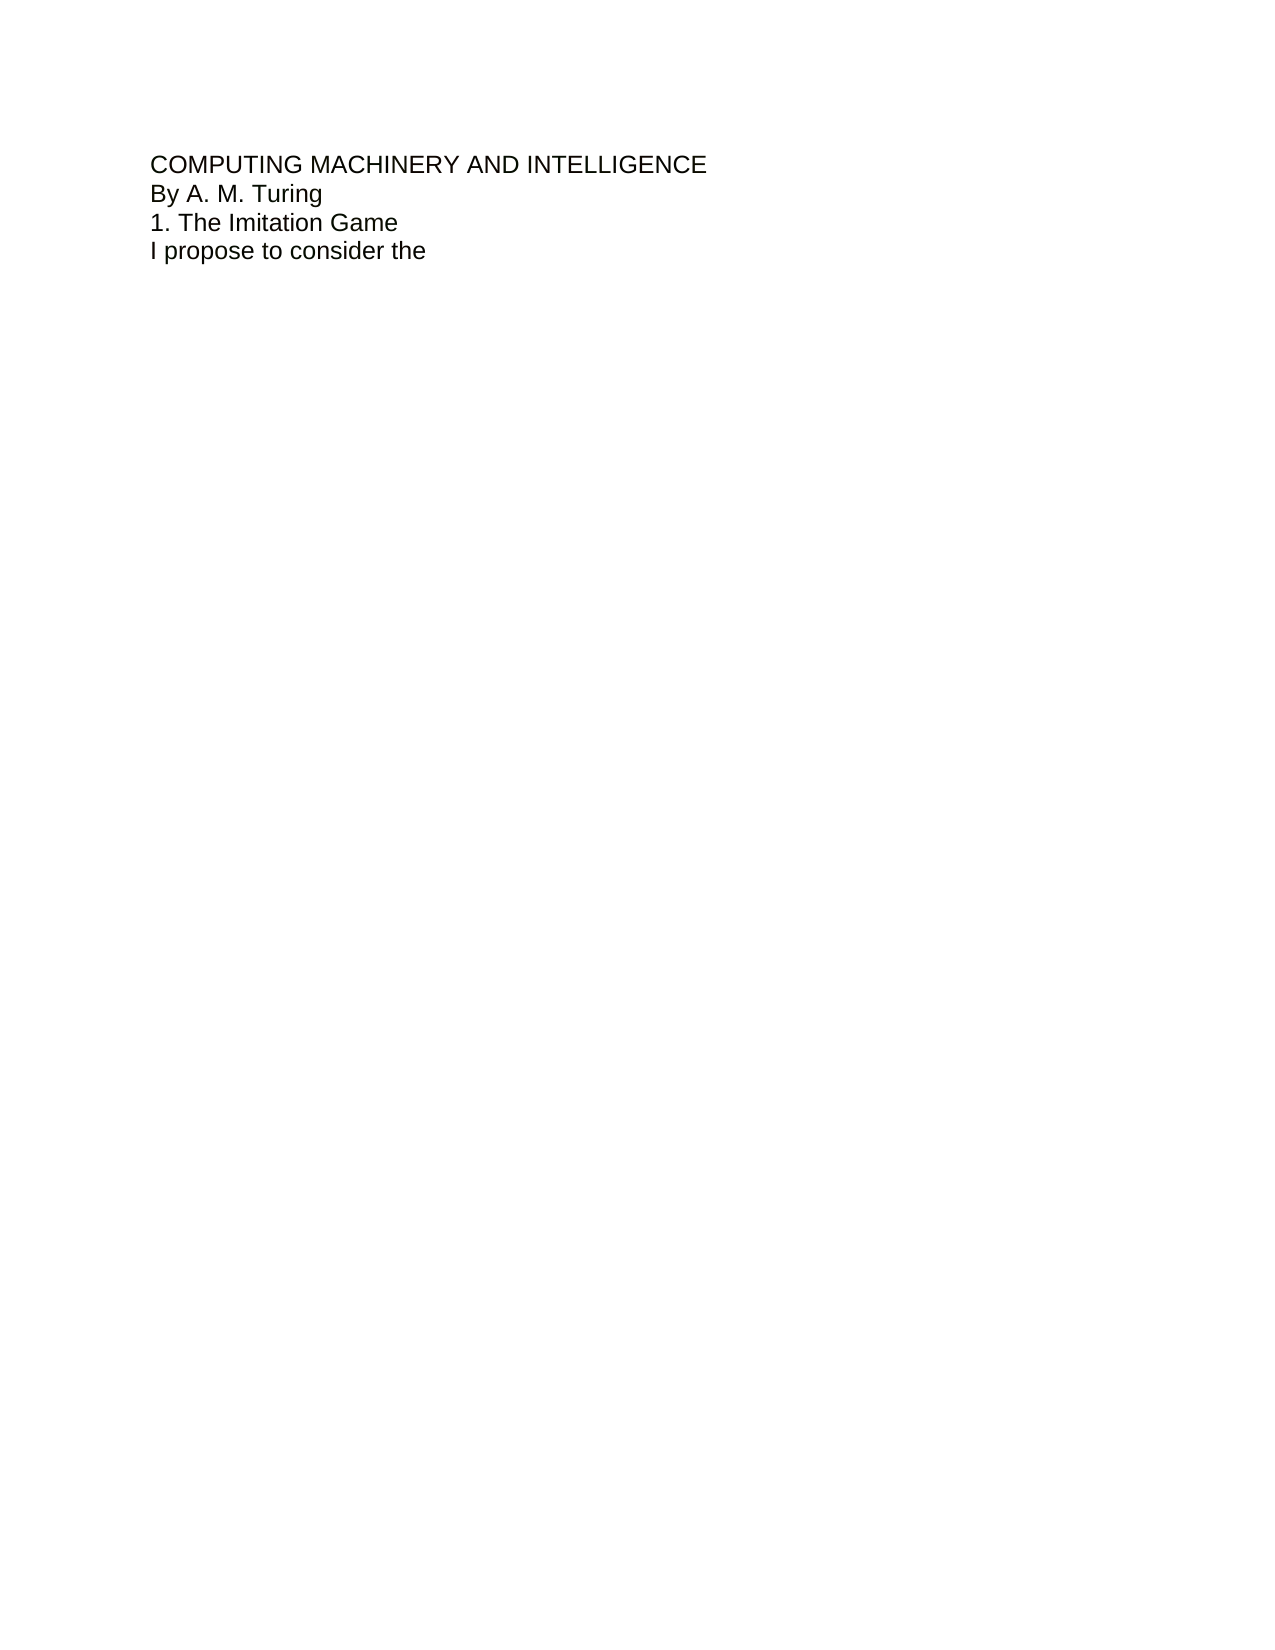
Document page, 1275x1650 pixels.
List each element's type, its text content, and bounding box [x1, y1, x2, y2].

text I propose to consider the [150, 236, 1125, 265]
text By A. M. Turing [150, 179, 1125, 207]
text COMPUTING MACHINERY AND INTELLIGENCE [150, 150, 1125, 179]
text 1. The Imitation Game [150, 207, 1125, 236]
